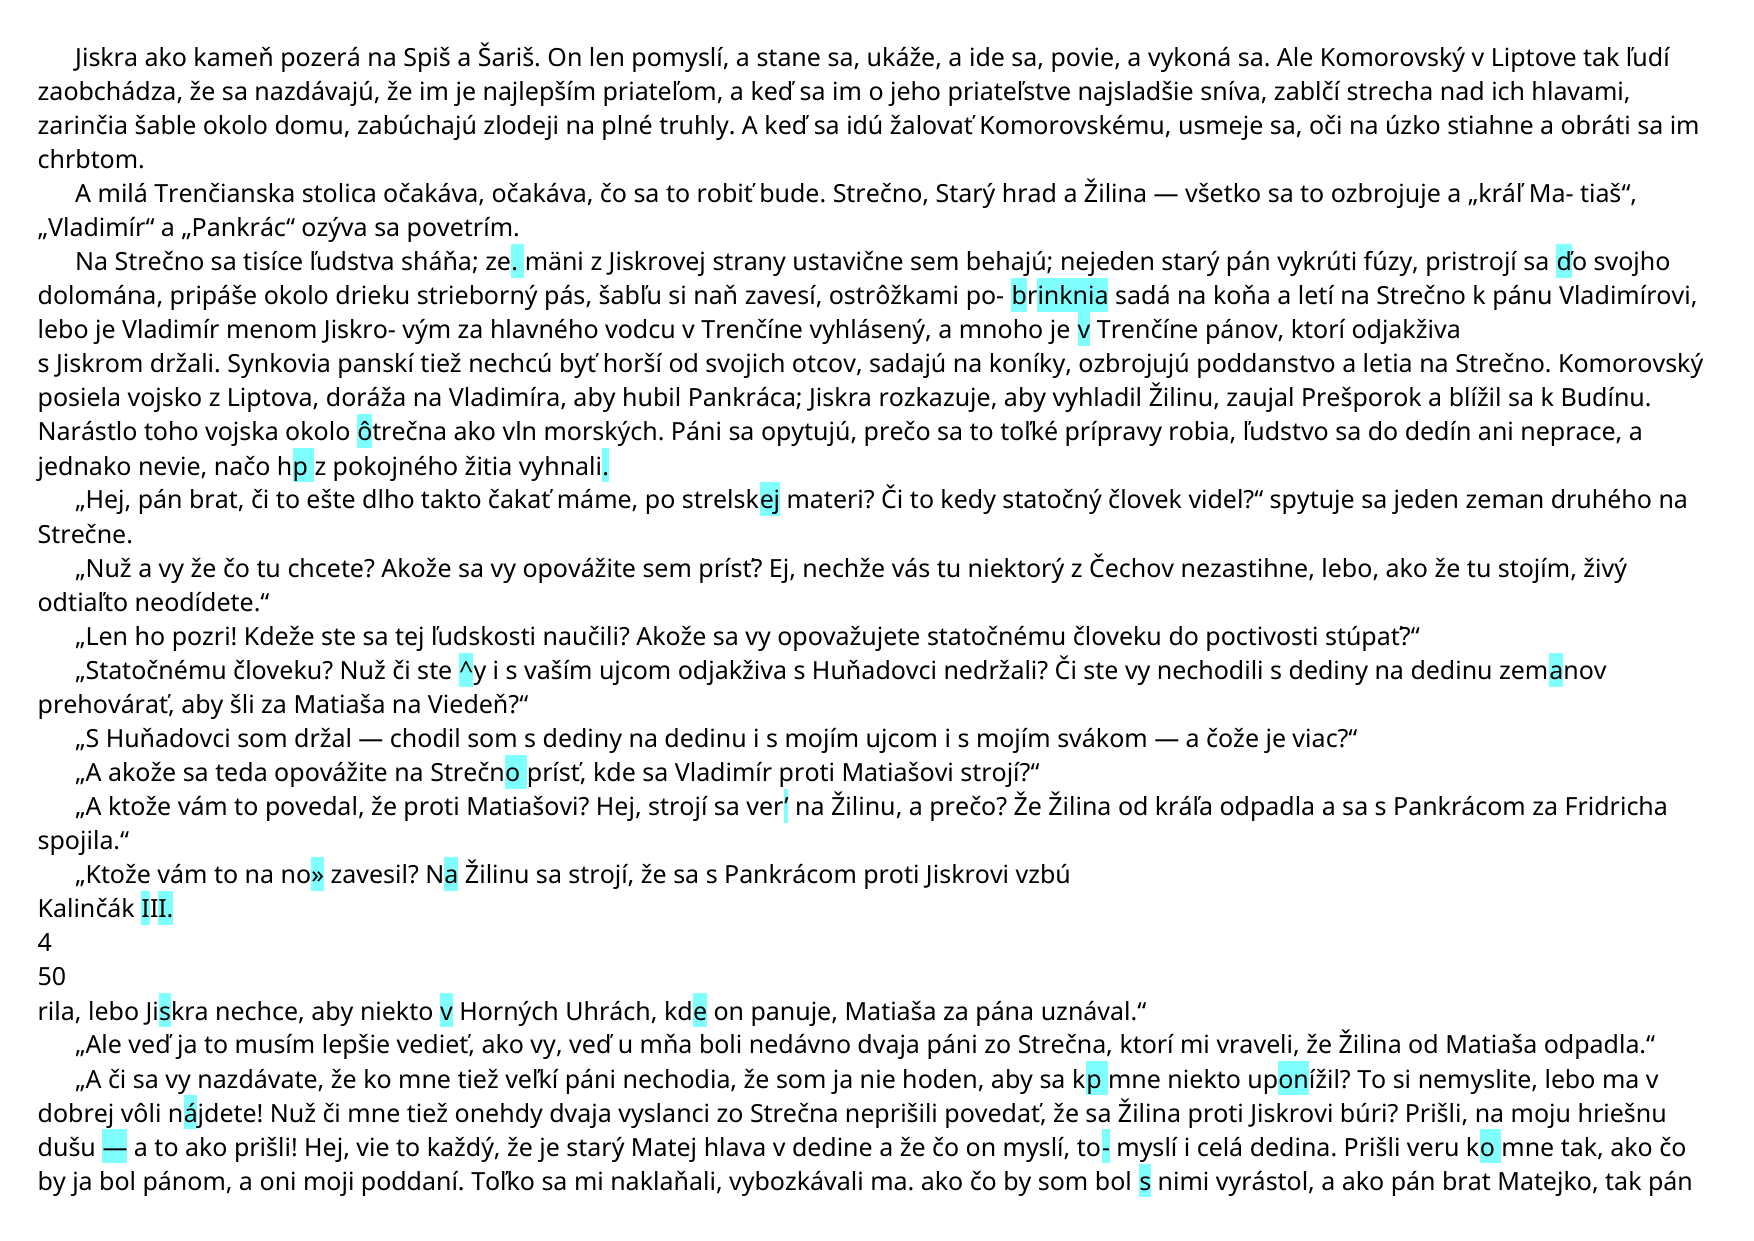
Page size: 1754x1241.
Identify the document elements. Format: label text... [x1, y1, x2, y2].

text „Nuž a vy že čo tu chcete? Akože sa vy opovážite sem prísť? Ej, nechže vás tu niektorý z Čechov nezastihne, lebo, ako že tu stojím, živý odtiaľto neodídete.“ [37, 550, 1716, 618]
text „Ale veď ja to musím lepšie vedieť, ako vy, veď u mňa boli nedávno dvaja páni zo Strečna, ktorí mi vraveli, že Žilina od Matiaša odpadla.“ [37, 1027, 1716, 1061]
text A milá Trenčianska stolica očakáva, očakáva, čo sa to robiť bude. Strečno, Starý hrad a Žilina — všetko sa to ozbrojuje a „kráľ Ma- tiaš“, „Vladimír“ a „Pankrác“ ozýva sa povetrím. [37, 176, 1716, 244]
text rila, lebo Jiskra nechce, aby niekto v Horných Uhrách, kde on panuje, Matiaša za pána uznával.“ [37, 993, 1716, 1027]
text „Ktože vám to na no» zavesil? Na Žilinu sa strojí, že sa s Pankrácom proti Jiskrovi vzbú [37, 857, 1716, 891]
text „Len ho pozri! Kdeže ste sa tej ľudskosti naučili? Akože sa vy opovažujete statočnému človeku do poctivosti stúpať?“ [37, 618, 1716, 652]
text „A akože sa teda opovážite na Strečno prísť, kde sa Vladimír proti Matiašovi strojí?“ [37, 755, 1716, 789]
text „A či sa vy nazdávate, že ko mne tiež veľkí páni nechodia, že som ja nie hoden, aby sa kp mne niekto uponížil? To si nemyslite, lebo ma v dobrej vôli nájdete! Nuž či mne tiež onehdy dvaja vyslanci zo Strečna neprišili povedať, že sa Žilina proti Jiskrovi búri? Prišli, na moju hriešnu dušu — a to ako prišli! Hej, vie to každý, že je starý Matej hlava v dedine a že čo on myslí, to- myslí i celá dedina. Prišli veru ko mne tak, ako čo by ja bol pánom, a oni moji poddaní. Toľko sa mi naklaňali, vybozkávali ma. ako čo by som bol s nimi vyrástol, a ako pán brat Matejko, tak pán [37, 1061, 1716, 1197]
text Na Strečno sa tisíce ľudstva sháňa; ze. mäni z Jiskrovej strany ustavične sem behajú; nejeden starý pán vykrúti fúzy, pristrojí sa ďo svojho dolomána, pripáše okolo drieku strieborný pás, šabľu si naň zavesí, ostrôžkami po- brinknia sadá na koňa a letí na Strečno k pánu Vladimírovi, lebo je Vladimír menom Jiskro- vým za hlavného vodcu v Trenčíne vyhlásený, a mnoho je v Trenčíne pánov, ktorí odjakživa [37, 244, 1716, 346]
text Kalinčák III. [37, 891, 1716, 925]
text Jiskra ako kameň pozerá na Spiš a Šariš. On len pomyslí, a stane sa, ukáže, a ide sa, povie, a vykoná sa. Ale Komorovský v Liptove tak ľudí zaobchádza, že sa nazdávajú, že im je najlepším priateľom, a keď sa im o jeho priateľstve najsladšie sníva, zablčí strecha nad ich hlavami, zarinčia šable okolo domu, zabúchajú zlodeji na plné truhly. A keď sa idú žalovať Komorovskému, usmeje sa, oči na úzko stiahne a obráti sa im chrbtom. [37, 39, 1716, 176]
text „Statočnému človeku? Nuž či ste ^y i s vaším ujcom odjakživa s Huňadovci nedržali? Či ste vy nechodili s dediny na dedinu zemanov prehovárať, aby šli za Matiaša na Viedeň?“ [37, 652, 1716, 721]
text 50 [37, 959, 1716, 993]
text „Hej, pán brat, či to ešte dlho takto čakať máme, po strelskej materi? Či to kedy statočný človek videl?“ spytuje sa jeden zeman druhého na Strečne. [37, 482, 1716, 550]
text 4 [37, 925, 1716, 959]
text s Jiskrom držali. Synkovia panskí tiež nechcú byť horší od svojich otcov, sadajú na koníky, ozbrojujú poddanstvo a letia na Strečno. Komorovský posiela vojsko z Liptova, doráža na Vladimíra, aby hubil Pankráca; Jiskra rozkazuje, aby vyhladil Žilinu, zaujal Prešporok a blížil sa k Budínu. Narástlo toho vojska okolo ôtrečna ako vln morských. Páni sa opytujú, prečo sa to toľké prípravy robia, ľudstvo sa do dedín ani neprace, a jednako nevie, načo hp z pokojného žitia vyhnali. [37, 346, 1716, 482]
text „A ktože vám to povedal, že proti Matiašovi? Hej, strojí sa ver’ na Žilinu, a prečo? Že Žilina od kráľa odpadla a sa s Pankrácom za Fridricha spojila.“ [37, 789, 1716, 857]
text „S Huňadovci som držal — chodil som s dediny na dedinu i s mojím ujcom i s mojím svákom — a čože je viac?“ [37, 721, 1716, 755]
